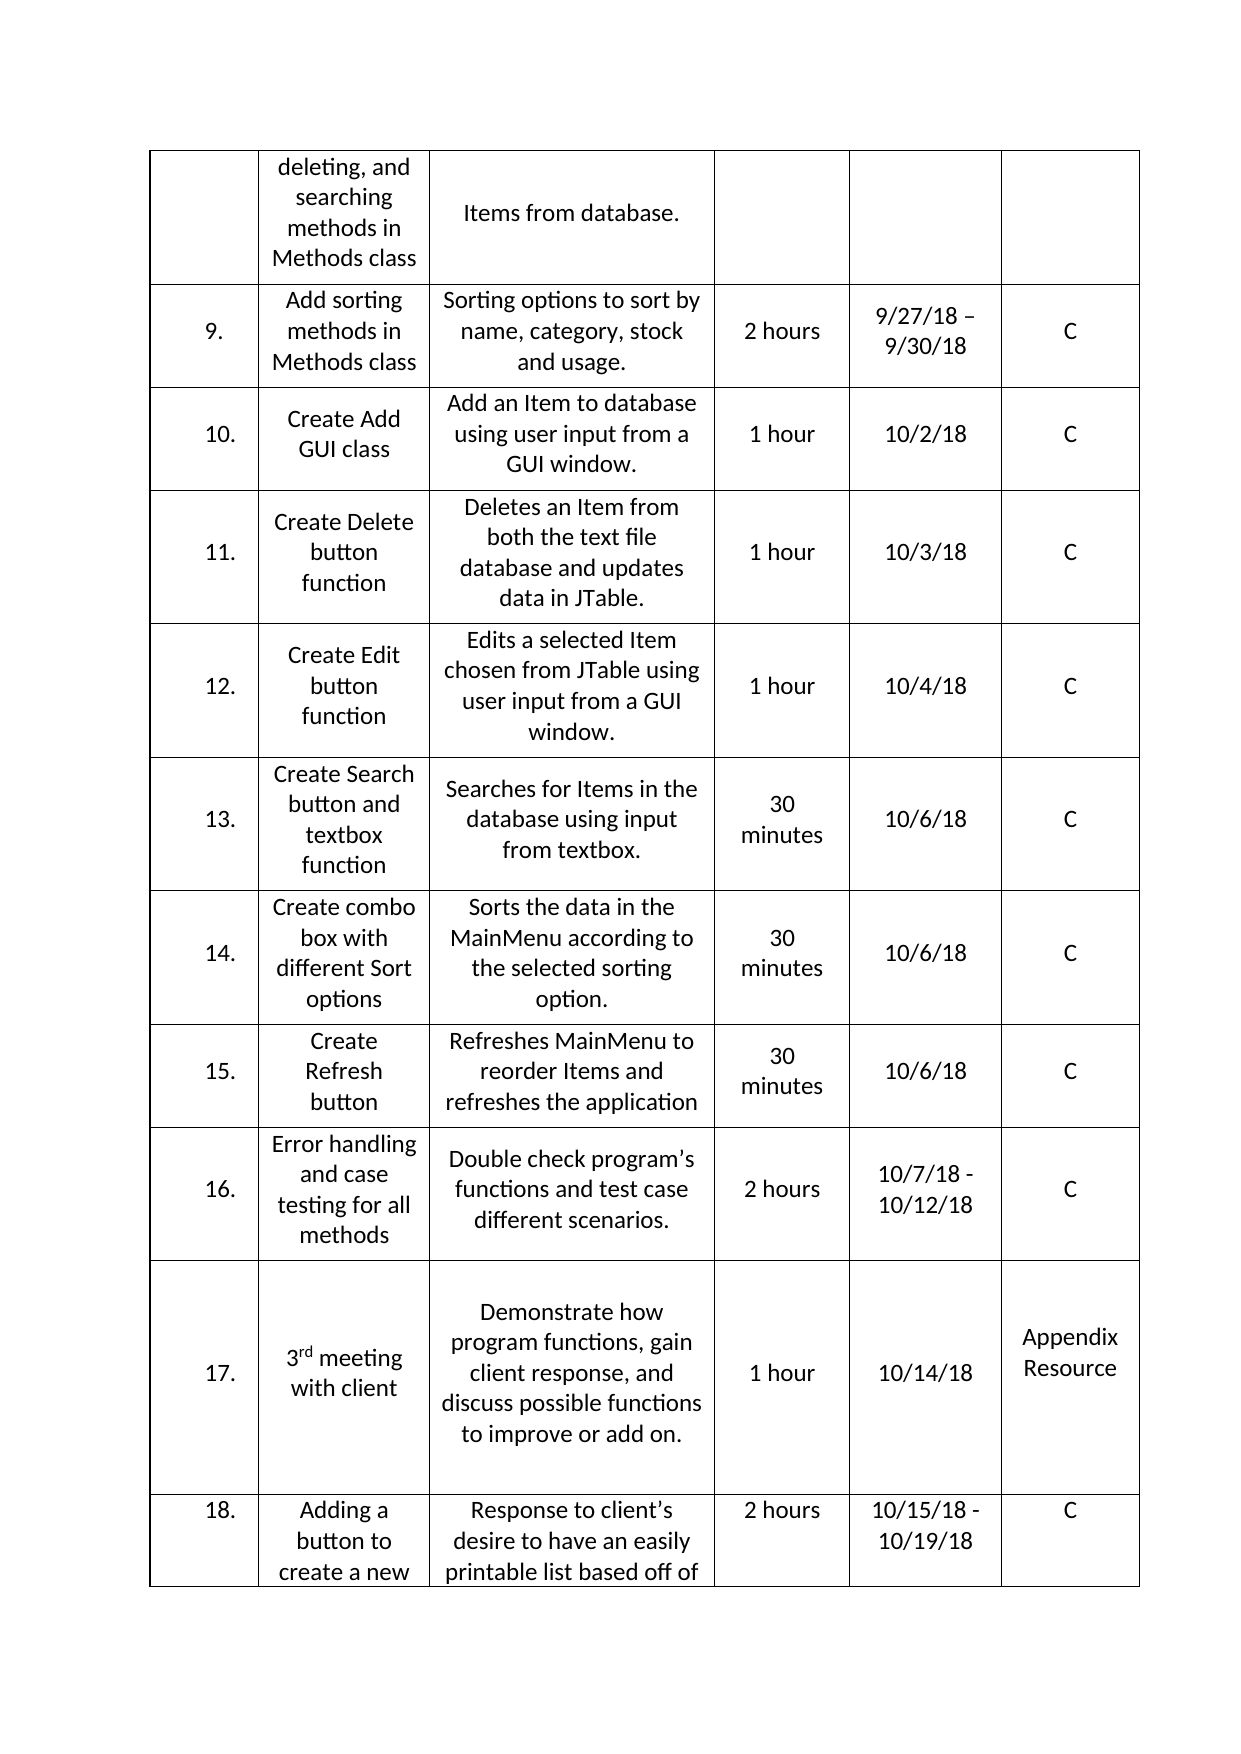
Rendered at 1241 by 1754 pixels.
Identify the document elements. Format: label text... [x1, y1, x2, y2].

table_cell [1002, 151, 1139, 283]
table_cell Searches for Items in the database using input from textbox. [430, 758, 714, 890]
table_cell [1140, 150, 1186, 283]
table_cell [715, 151, 849, 283]
table_cell 10/6/18 [850, 891, 1001, 1024]
table_cell [151, 758, 258, 890]
table_cell C [1002, 388, 1139, 489]
table_cell Demonstrate how program functions, gain client response, and discuss possible functions to improve or add on. [430, 1261, 714, 1494]
table_cell [151, 151, 258, 283]
table_cell [1140, 1260, 1186, 1494]
table_cell Appendix Resource [1002, 1261, 1139, 1494]
table_cell [1140, 387, 1186, 489]
table_cell C [1002, 624, 1139, 757]
table_cell C [1002, 285, 1139, 387]
table_cell [1140, 890, 1186, 1024]
table_cell Items from database. [430, 151, 714, 283]
table_cell 30 minutes [715, 1025, 849, 1127]
table_cell 1 hour [715, 624, 849, 757]
table_cell [1140, 284, 1186, 387]
table_cell C [1002, 1025, 1139, 1127]
table_cell [1140, 623, 1186, 757]
table_cell Add sorting methods in Methods class [259, 285, 429, 387]
table_cell Add an Item to database using user input from a GUI window. [430, 388, 714, 489]
table_cell 3rd meeting with client [259, 1261, 429, 1494]
table_cell 1 hour [715, 388, 849, 489]
table_cell C [1002, 891, 1139, 1024]
table_cell [151, 1025, 258, 1127]
table_cell 10/6/18 [850, 758, 1001, 890]
table_cell Create Search button and textbox function [259, 758, 429, 890]
table_cell 2 hours [715, 1128, 849, 1260]
table_cell 2 hours [715, 285, 849, 387]
table_cell [850, 151, 1001, 283]
table_cell 10/6/18 [850, 1025, 1001, 1127]
table_cell [151, 388, 258, 489]
table_cell 10/4/18 [850, 624, 1001, 757]
table_cell Error handling and case testing for all methods [259, 1128, 429, 1260]
table_cell C [1002, 1128, 1139, 1260]
table_cell 30 minutes [715, 891, 849, 1024]
table_cell deleting, and searching methods in Methods class [259, 151, 429, 283]
table_cell [1140, 757, 1186, 890]
table_cell Create Refresh button [259, 1025, 429, 1127]
table_cell Create Add GUI class [259, 388, 429, 489]
table_cell C [1002, 491, 1139, 623]
table_cell 2 hours [715, 1495, 849, 1586]
table_cell Edits a selected Item chosen from JTable using user input from a GUI window. [430, 624, 714, 757]
table_cell C [1002, 1495, 1139, 1586]
table_cell Adding a button to create a new [259, 1495, 429, 1586]
table_cell 10/7/18 -10/12/18 [850, 1128, 1001, 1260]
table_cell 1 hour [715, 1261, 849, 1494]
table_cell Sorts the data in the MainMenu according to the selected sorting option. [430, 891, 714, 1024]
table_cell [151, 624, 258, 757]
table_cell Create combo box with different Sort options [259, 891, 429, 1024]
table_cell Create Delete button function [259, 491, 429, 623]
table_cell 10/15/18 - 10/19/18 [850, 1495, 1001, 1586]
table_cell Refreshes MainMenu to reorder Items and refreshes the application [430, 1025, 714, 1127]
table_cell 10/14/18 [850, 1261, 1001, 1494]
table_cell [151, 491, 258, 623]
table_cell Sorting options to sort by name, category, stock and usage. [430, 285, 714, 387]
table_cell Double check program’s functions and test case different scenarios. [430, 1128, 714, 1260]
table_cell 10/2/18 [850, 388, 1001, 489]
table_cell [151, 1128, 258, 1260]
table_cell C [1002, 758, 1139, 890]
table_cell [1140, 490, 1186, 623]
table_cell [1140, 1024, 1186, 1127]
table_cell 9/27/18 – 9/30/18 [850, 285, 1001, 387]
table_cell [1140, 1127, 1186, 1260]
table_cell [151, 891, 258, 1024]
table_cell Response to client’s desire to have an easily printable list based off of [430, 1495, 714, 1586]
table_cell Create Edit button function [259, 624, 429, 757]
table_cell [151, 1261, 258, 1494]
table_cell 10/3/18 [850, 491, 1001, 623]
table_cell 1 hour [715, 491, 849, 623]
table_cell [151, 1495, 258, 1586]
table_cell 30 minutes [715, 758, 849, 890]
table_cell Deletes an Item from both the text file database and updates data in JTable. [430, 491, 714, 623]
table_cell [1140, 1494, 1186, 1586]
table_cell [151, 285, 258, 387]
